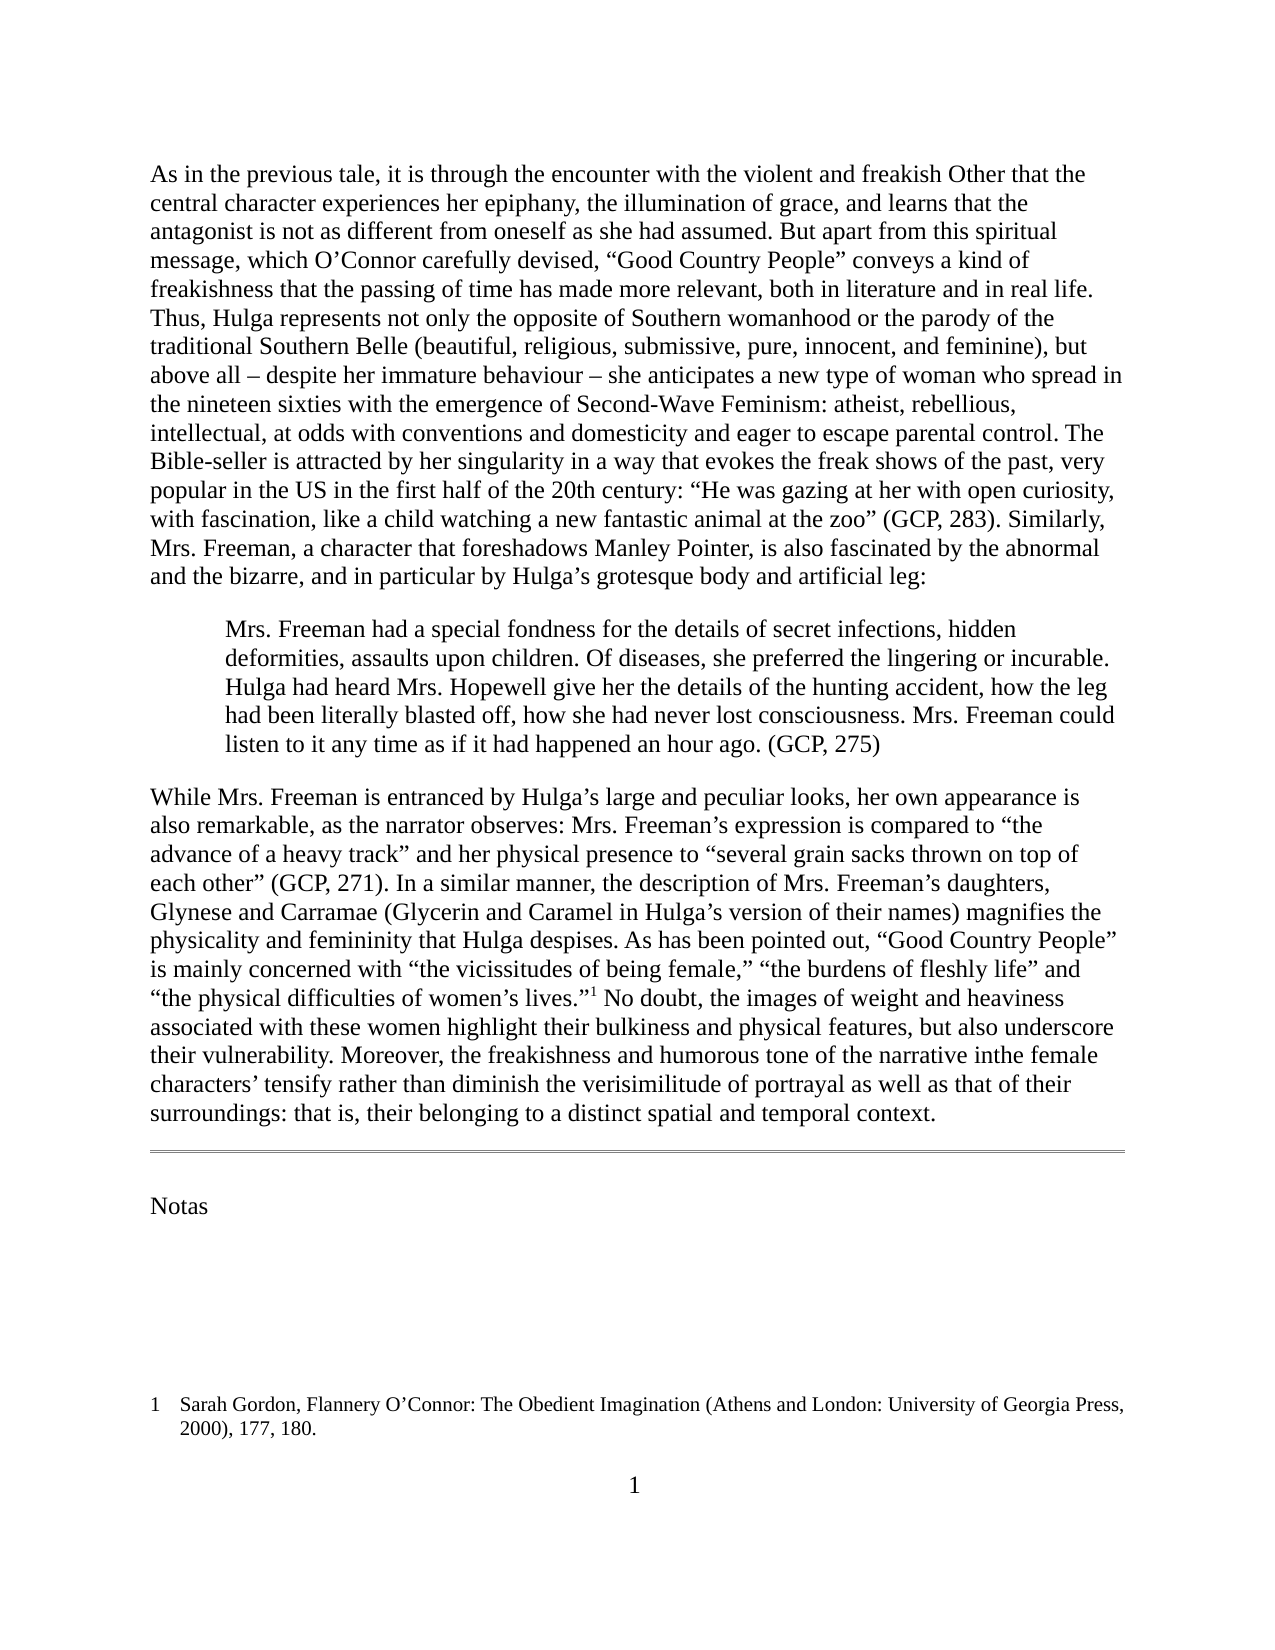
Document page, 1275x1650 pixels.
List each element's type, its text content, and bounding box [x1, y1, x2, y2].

text Sarah Gordon, Flannery O’Connor: The Obedient Imagination (Athens and London: University of Georgia Press, 2000), 177, 180. [150, 1392, 1125, 1440]
text As in the previous tale, it is through the encounter with the violent and freakish Other that the central character experiences her epiphany, the illumination of grace, and learns that the antagonist is not as different from oneself as she had assumed. But apart from this spiritual message, which O’Connor carefully devised, “Good Country People” conveys a kind of freakishness that the passing of time has made more relevant, both in literature and in real life. Thus, Hulga represents not only the opposite of Southern womanhood or the parody of the traditional Southern Belle (beautiful, religious, submissive, pure, innocent, and feminine), but above all – despite her immature behaviour – she anticipates a new type of woman who spread in the nineteen sixties with the emergence of Second-Wave Feminism: atheist, rebellious, intellectual, at odds with conventions and domesticity and eager to escape parental control. The Bible-seller is attracted by her singularity in a way that evokes the freak shows of the past, very popular in the US in the first half of the 20th century: “He was gazing at her with open curiosity, with fascination, like a child watching a new fantastic animal at the zoo” (GCP, 283). Similarly, Mrs. Freeman, a character that foreshadows Manley Pointer, is also fascinated by the abnormal and the bizarre, and in particular by Hulga’s grotesque body and artificial leg: [150, 159, 1125, 590]
text While Mrs. Freeman is entranced by Hulga’s large and peculiar looks, her own appearance is also remarkable, as the narrator observes: Mrs. Freeman’s expression is compared to “the advance of a heavy track” and her physical presence to “several grain sacks thrown on top of each other” (GCP, 271). In a similar manner, the description of Mrs. Freeman’s daughters, Glynese and Carramae (Glycerin and Caramel in Hulga’s version of their names) magnifies the physicality and femininity that Hulga despises. As has been pointed out, “Good Country People” is mainly concerned with “the vicissitudes of being female,” “the burdens of fleshly life” and “the physical difficulties of women’s lives.” No doubt, the images of weight and heaviness associated with these women highlight their bulkiness and physical features, but also underscore their vulnerability. Moreover, the freakishness and humorous tone of the narrative inthe female characters’ tensify rather than diminish the verisimilitude of portrayal as well as that of their surroundings: that is, their belonging to a distinct spatial and temporal context. [150, 782, 1125, 1127]
text Mrs. Freeman had a special fondness for the details of secret infections, hidden deformities, assaults upon children. Of diseases, she preferred the lingering or incurable. Hulga had heard Mrs. Hopewell give her the details of the hunting accident, how the leg had been literally blasted off, how she had never lost consciousness. Mrs. Freeman could listen to it any time as if it had happened an hour ago. (GCP, 275) [225, 614, 1125, 758]
text Notas [150, 1191, 1125, 1220]
